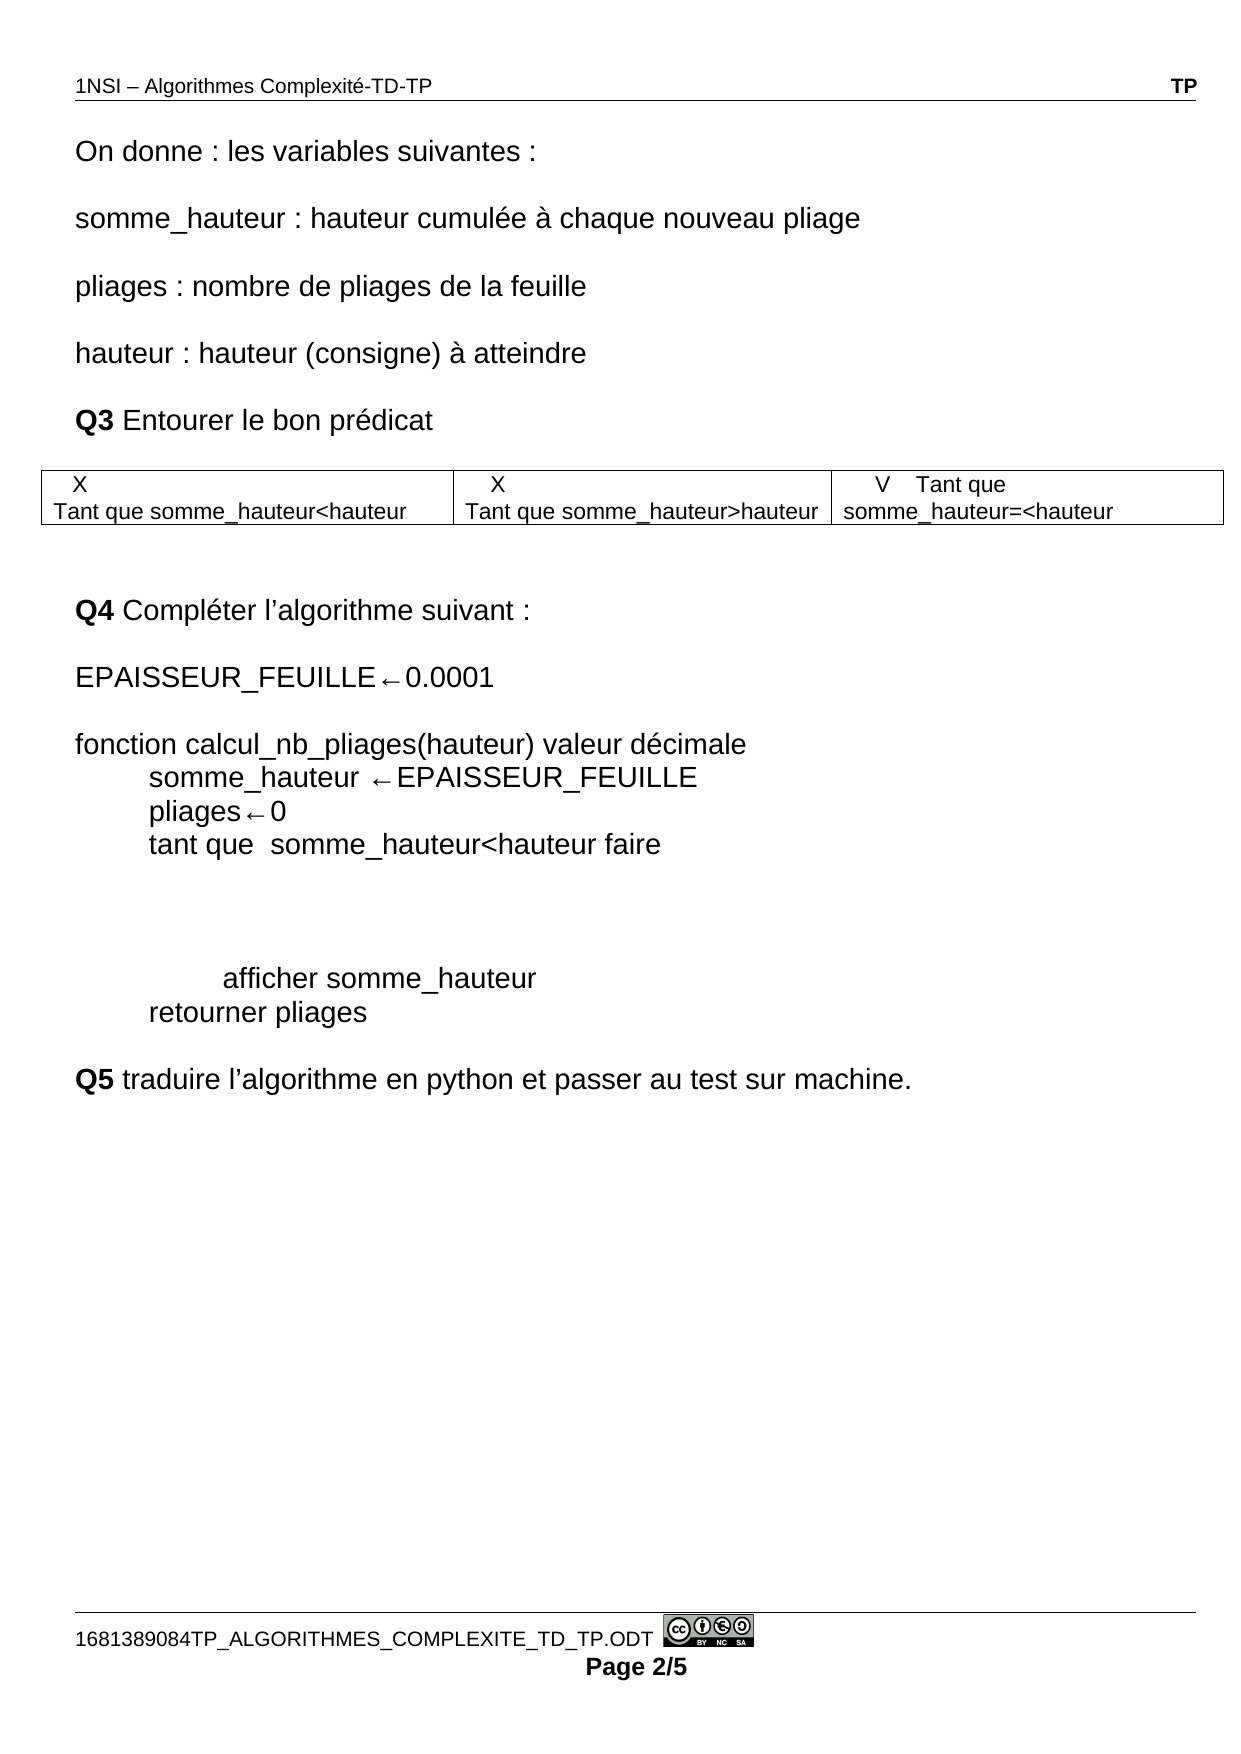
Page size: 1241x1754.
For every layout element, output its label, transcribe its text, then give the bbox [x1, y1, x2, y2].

text somme_hauteur ←EPAISSEUR_FEUILLE [75, 760, 1196, 794]
table_header V Tant que somme_hauteur=<hauteur [832, 471, 1223, 524]
text Q4 Compléter l’algorithme suivant : [75, 592, 1196, 626]
text fonction calcul_nb_pliages(hauteur) valeur décimale [75, 727, 1196, 760]
table_header X Tant que somme_hauteur<hauteur [42, 471, 453, 524]
text pliages←0 [75, 794, 1196, 827]
text tant que somme_hauteur<hauteur faire [75, 827, 1196, 861]
text somme_hauteur : hauteur cumulée à chaque nouveau pliage [75, 201, 1196, 235]
text On donne : les variables suivantes : [75, 134, 1196, 168]
text afficher somme_hauteur [75, 961, 1196, 995]
text EPAISSEUR_FEUILLE←0.0001 [75, 659, 1196, 693]
text Q5 traduire l’algorithme en python et passer au test sur machine. [75, 1062, 1196, 1096]
text retourner pliages [75, 995, 1196, 1028]
table_header X Tant que somme_hauteur>hauteur [454, 471, 831, 524]
text pliages : nombre de pliages de la feuille [75, 268, 1196, 302]
picture [663, 1614, 754, 1647]
text Q3 Entourer le bon prédicat [75, 403, 1196, 436]
text hauteur : hauteur (consigne) à atteindre [75, 336, 1196, 369]
